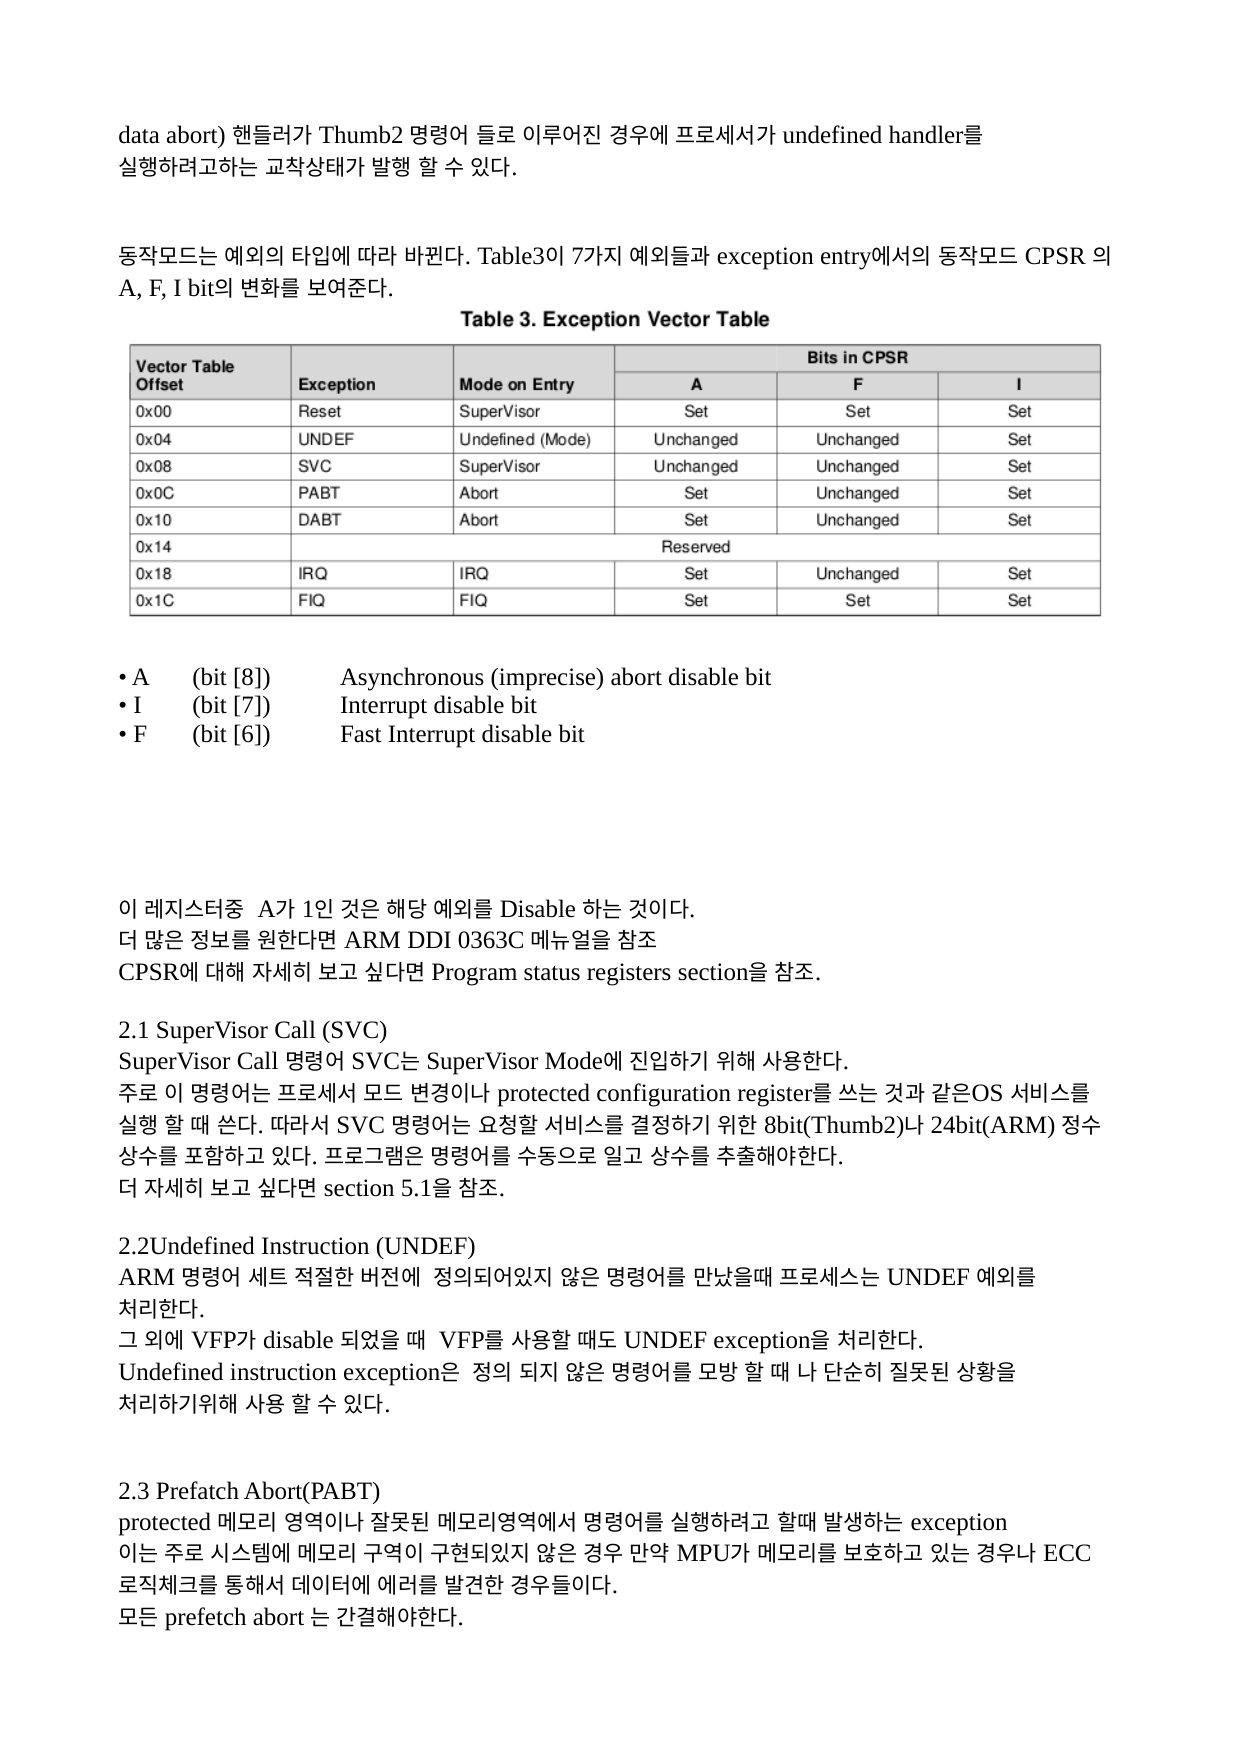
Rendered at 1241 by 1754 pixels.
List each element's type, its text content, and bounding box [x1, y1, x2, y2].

text protected 메모리 영역이나 잘못된 메모리영역에서 명령어를 실행하려고 할때 발생하는 exception [118, 1505, 1122, 1536]
text 더 많은 정보를 원한다면 ARM DDI 0363C 메뉴얼을 참조 [118, 923, 1122, 955]
text • I (bit [7]) Interrupt disable bit [118, 691, 1122, 719]
text CPSR에 대해 자세히 보고 싶다면 Program status registers section을 참조. [118, 955, 1122, 987]
text 모든 prefetch abort 는 간결해야한다. [118, 1600, 1122, 1631]
text Undefined instruction exception은 정의 되지 않은 명령어를 모방 할 때 나 단순히 질못된 상황을 처리하기위해 사용 할 수 있다. [118, 1355, 1122, 1418]
text SuperVisor Call 명령어 SVC는 SuperVisor Mode에 진입하기 위해 사용한다. [118, 1044, 1122, 1076]
text 더 자세히 보고 싶다면 section 5.1을 참조. [118, 1171, 1122, 1203]
text 그 외에 VFP가 disable 되었을 때 VFP를 사용할 때도 UNDEF exception을 처리한다. [118, 1323, 1122, 1355]
text ARM 명령어 세트 적절한 버전에 정의되어있지 않은 명령어를 만났을때 프로세스는 UNDEF 예외를 처리한다. [118, 1260, 1122, 1323]
text 2.1 SuperVisor Call (SVC) [118, 1016, 1122, 1044]
text 이는 주로 시스템에 메모리 구역이 구현되있지 않은 경우 만약 MPU가 메모리를 보호하고 있는 경우나 ECC 로직체크를 통해서 데이터에 에러를 발견한 경우들이다. [118, 1536, 1122, 1600]
text 주로 이 명령어는 프로세서 모드 변경이나 protected configuration register를 쓰는 것과 같은OS 서비스를 실행 할 때 쓴다. 따라서 SVC 명령어는 요청할 서비스를 결정하기 위한 8bit(Thumb2)나 24bit(ARM) 정수 상수를 포함하고 있다. 프로그램은 명령어를 수동으로 일고 상수를 추출해야한다. [118, 1076, 1122, 1171]
text 동작모드는 예외의 타입에 따라 바뀐다. Table3이 7가지 예외들과 exception entry에서의 동작모드 CPSR 의 A, F, I bit의 변화를 보여준다. [118, 239, 1122, 302]
text 이 레지스터중 A가 1인 것은 해당 예외를 Disable 하는 것이다. [118, 892, 1122, 923]
text 2.2Undefined Instruction (UNDEF) [118, 1231, 1122, 1260]
text data abort) 핸들러가 Thumb2 명령어 들로 이루어진 경우에 프로세서가 undefined handler를 실행하려고하는 교착상태가 발행 할 수 있다. [118, 118, 1122, 181]
text • F (bit [6]) Fast Interrupt disable bit [118, 719, 1122, 748]
text • A (bit [8]) Asynchronous (imprecise) abort disable bit [118, 662, 1122, 691]
text 2.3 Prefatch Abort(PABT) [118, 1476, 1122, 1505]
picture [118, 302, 1123, 633]
